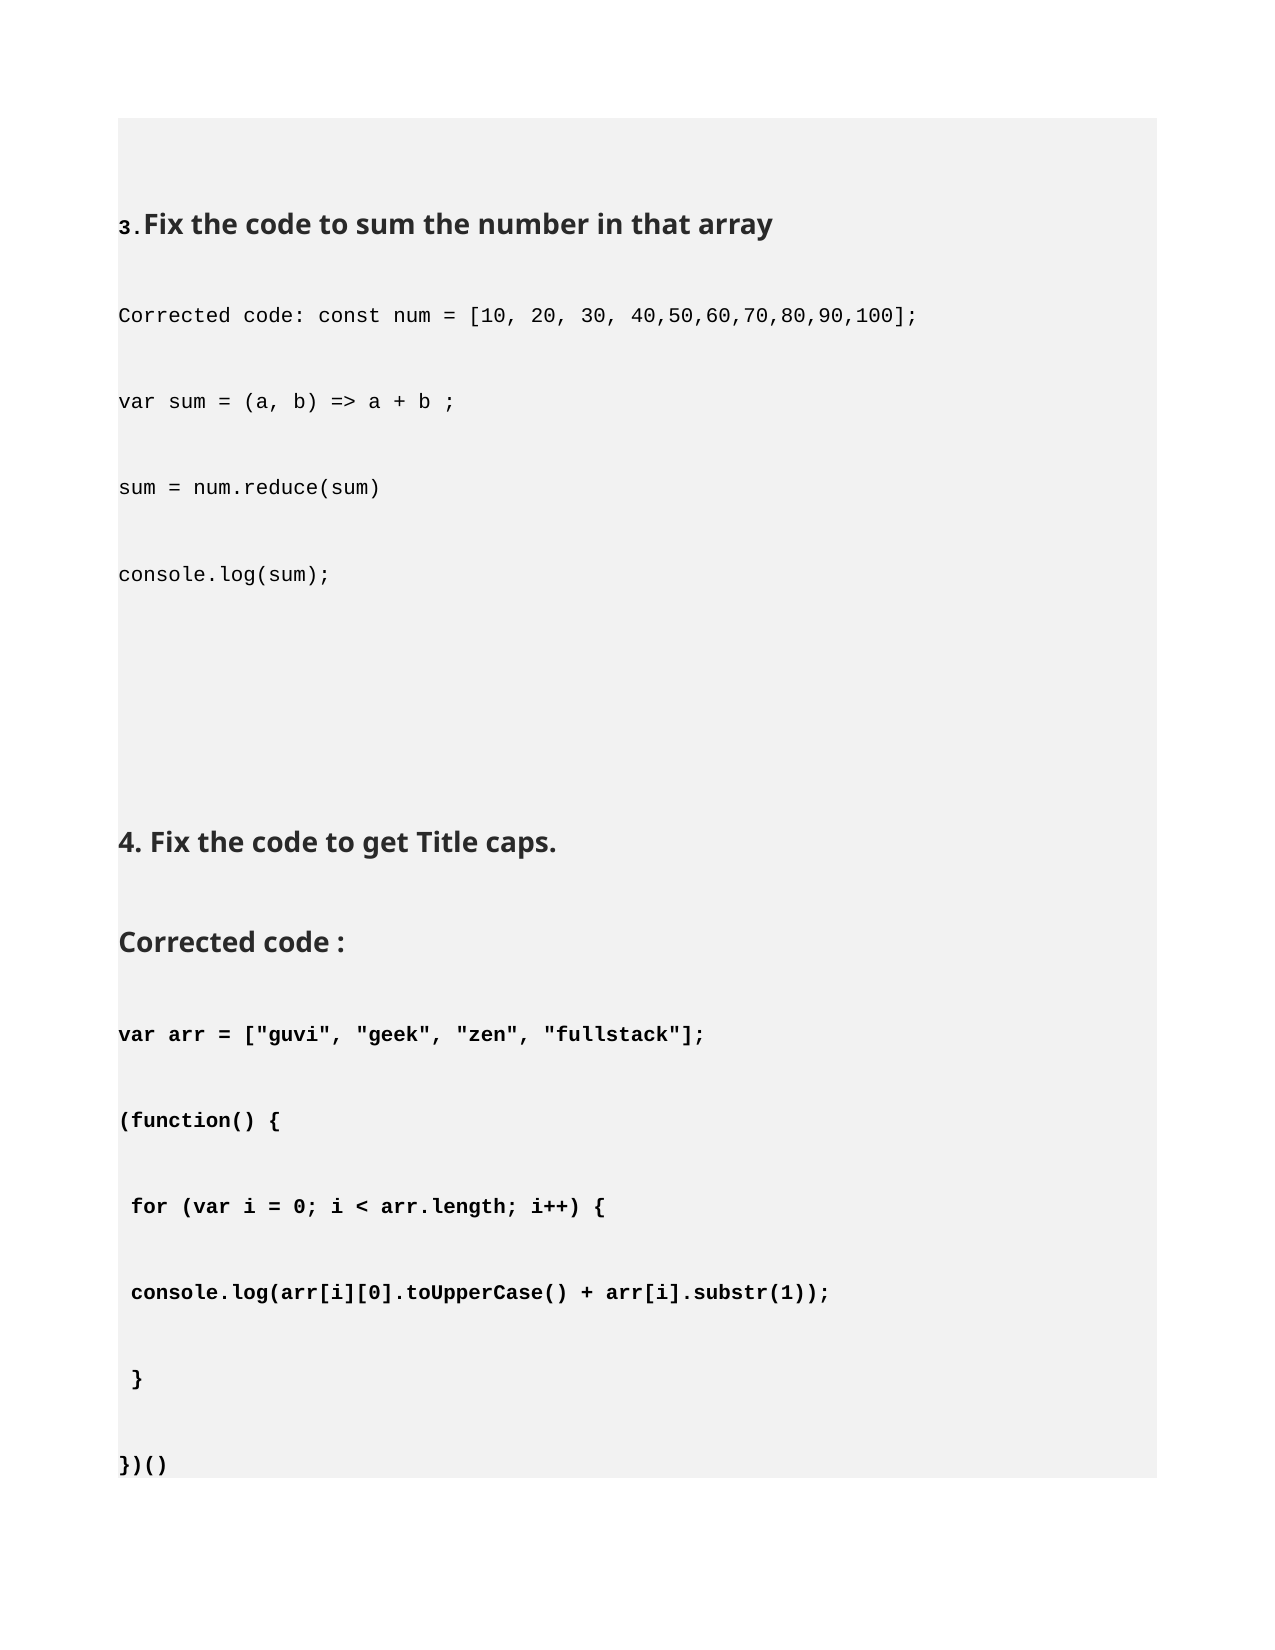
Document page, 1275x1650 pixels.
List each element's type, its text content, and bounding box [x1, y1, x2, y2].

text Corrected code: const num = [10, 20, 30, 40,50,60,70,80,90,100]; [118, 305, 1157, 329]
text console.log(arr[i][0].toUpperCase() + arr[i].substr(1)); [118, 1282, 1157, 1306]
text var arr = ["guvi", "geek", "zen", "fullstack"]; [118, 1024, 1157, 1047]
text Corrected code : [118, 923, 1157, 961]
text for (var i = 0; i < arr.length; i++) { [118, 1196, 1157, 1219]
text (function() { [118, 1110, 1157, 1133]
text var sum = (a, b) => a + b ; [118, 391, 1157, 415]
text 3.Fix the code to sum the number in that array [118, 204, 1157, 243]
text console.log(sum); [118, 563, 1157, 587]
text } [118, 1368, 1157, 1392]
text 4. Fix the code to get Title caps. [118, 822, 1157, 860]
text })() [118, 1454, 1157, 1478]
text sum = num.reduce(sum) [118, 477, 1157, 501]
